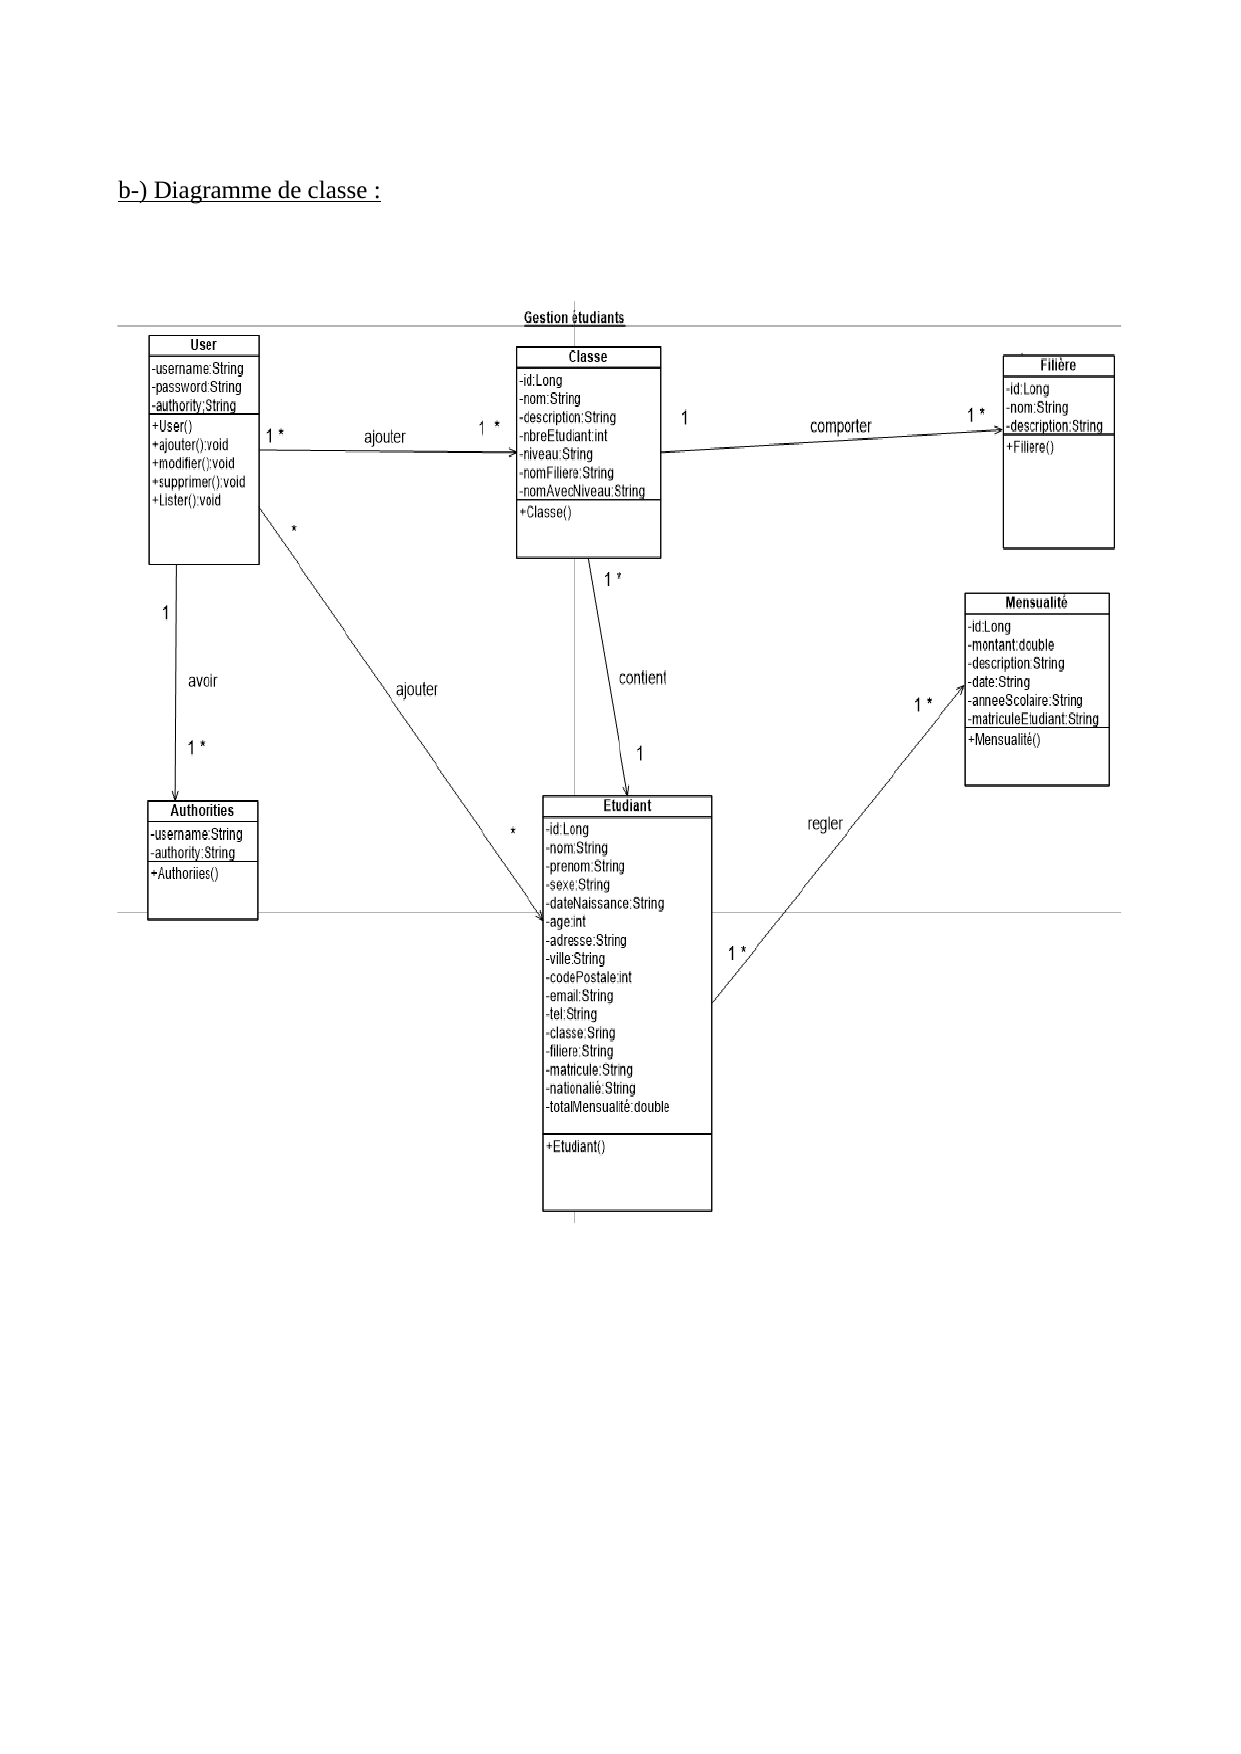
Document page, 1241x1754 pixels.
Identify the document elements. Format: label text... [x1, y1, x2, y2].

text b-) Diagramme de classe : [118, 176, 1122, 204]
picture [117, 301, 1122, 1223]
